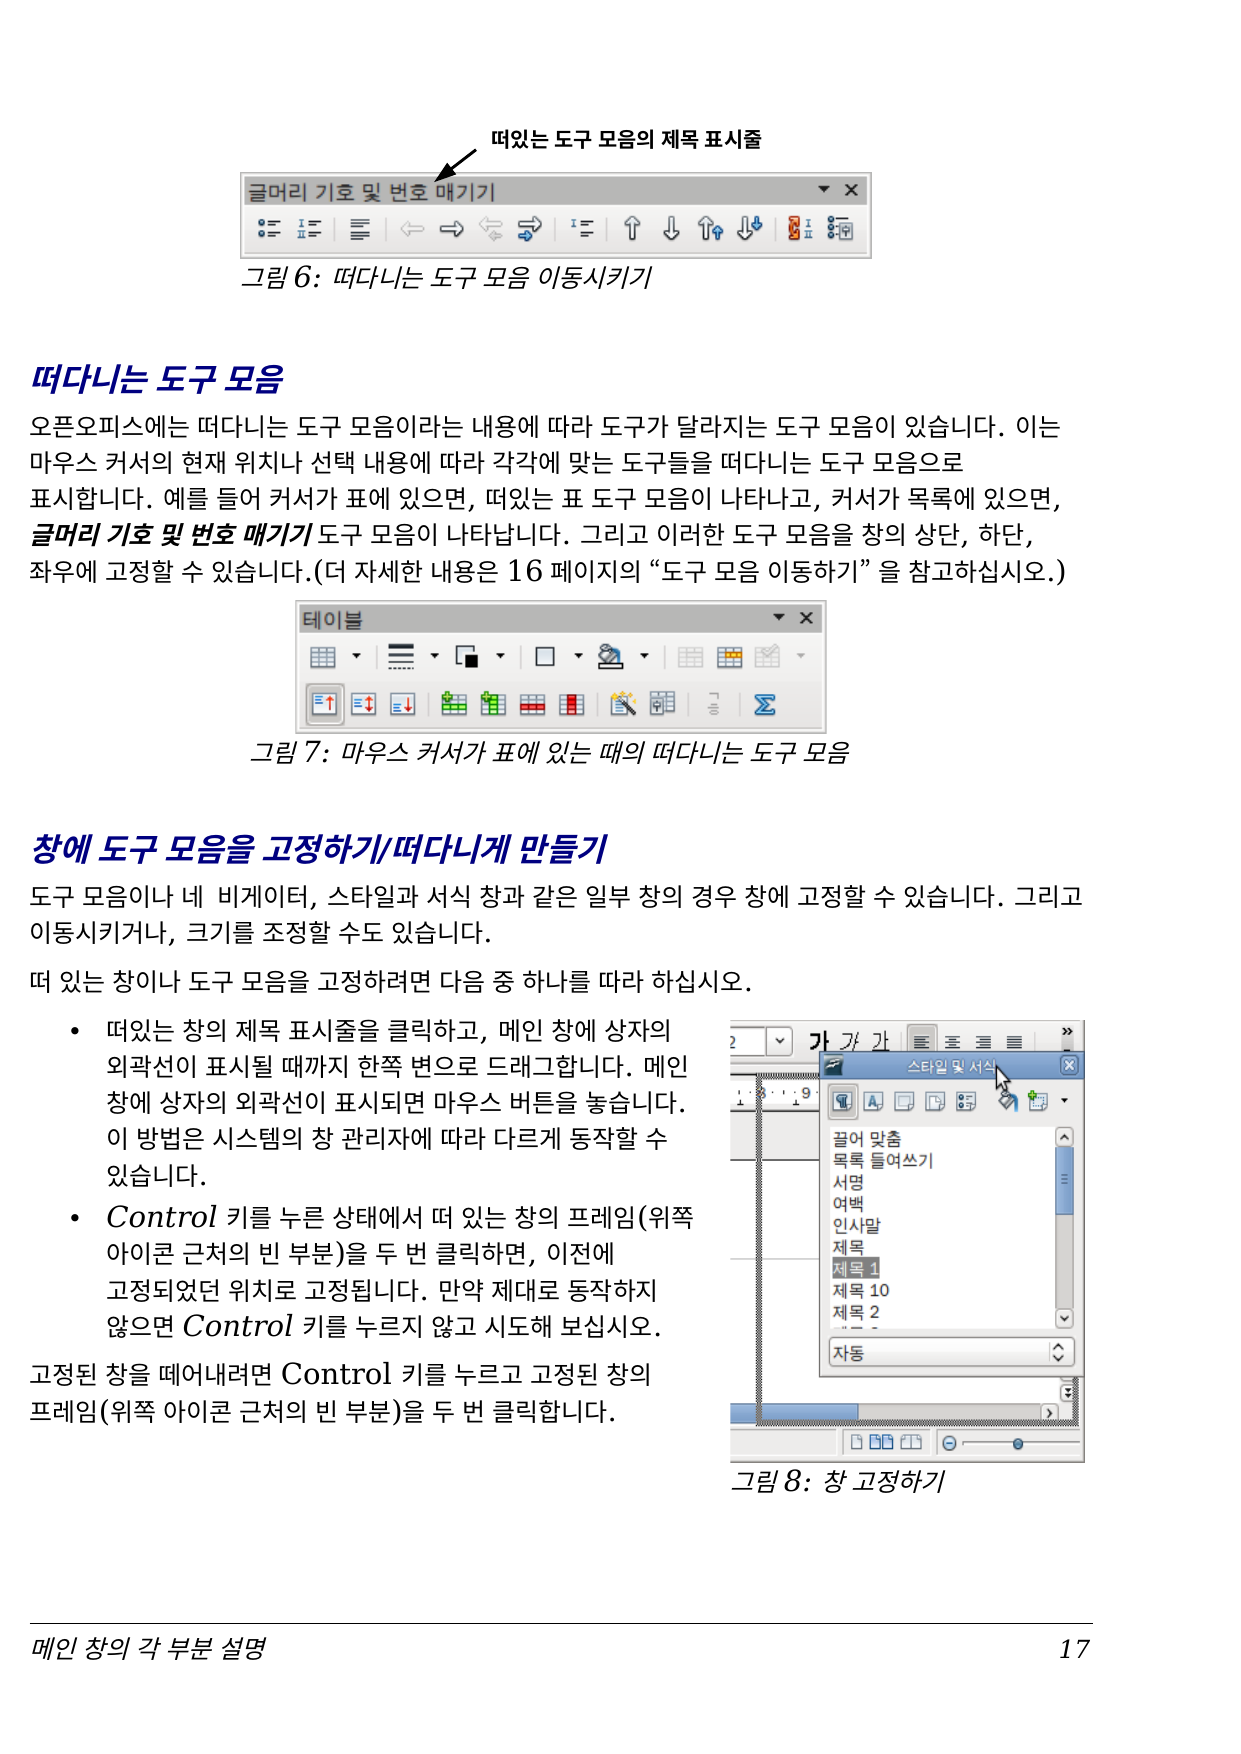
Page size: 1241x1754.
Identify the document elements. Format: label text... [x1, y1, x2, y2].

text 도구 모음이나 네 비게이터, 스타일과 서식 창과 같은 일부 창의 경우 창에 고정할 수 있습니다. 그리고 이동시키거나, 크기를 조정할 수도 있습니다. [29, 877, 1093, 950]
picture [730, 1020, 1085, 1463]
text 그림 7: 마우스 커서가 표에 있는 때의 떠다니는 도구 모음 [249, 601, 873, 770]
text 그림 6: 떠다니는 도구 모음 이동시키기 [240, 258, 882, 294]
subtitle 떠다니는 도구 모음 [29, 355, 1093, 401]
list 떠있는 창의 제목 표시줄을 클릭하고, 메인 창에 상자의 외곽선이 표시될 때까지 한쪽 변으로 드래그합니다. 메인 창에 상자의 외곽선이 표시되면 마우스 버튼을 놓습니다. 이 방법은 시스템의 창 관리자에 따라 다르게 동작할 수 있습니다. [67, 1011, 1093, 1192]
picture [295, 600, 827, 734]
text 떠 있는 창이나 도구 모음을 고정하려면 다음 중 하나를 따라 하십시오. [29, 962, 1093, 998]
list [730, 1499, 1092, 1510]
list Control 키를 누른 상태에서 떠 있는 창의 프레임(위쪽 아이콘 근처의 빈 부분)을 두 번 클릭하면, 이전에 고정되었던 위치로 고정됩니다. 만약 제대로 동작하지 않으면 Control 키를 누르지 않고 시도해 보십시오. [67, 1198, 730, 1343]
text 오픈오피스에는 떠다니는 도구 모음이라는 내용에 따라 도구가 달라지는 도구 모음이 있습니다. 이는 마우스 커서의 현재 위치나 선택 내용에 따라 각각에 맞는 도구들을 떠다니는 도구 모음으로 표시합니다. 예를 들어 커서가 표에 있으면, 떠있는 표 도구 모음이 나타나고, 커서가 목록에 있으면, 글머리 기호 및 번호 매기기 도구 모음이 나타납니다. 그리고 이러한 도구 모음을 창의 상단, 하단, 좌우에 고정할 수 있습니다.(더 자세한 내용은 17 페이지의 “도구 모음 이동하기” 을 참고하십시오.) [29, 407, 1093, 588]
subtitle 창에 도구 모음을 고정하기/떠다니게 만들기 [29, 825, 1093, 871]
text 고정된 창을 떼어내려면 Control 키를 누르고 고정된 창의 프레임(위쪽 아이콘 근처의 빈 부분)을 두 번 클릭합니다. [29, 1356, 730, 1428]
list 그림 8: 창 고정하기 [730, 1020, 1092, 1499]
picture [240, 172, 872, 259]
